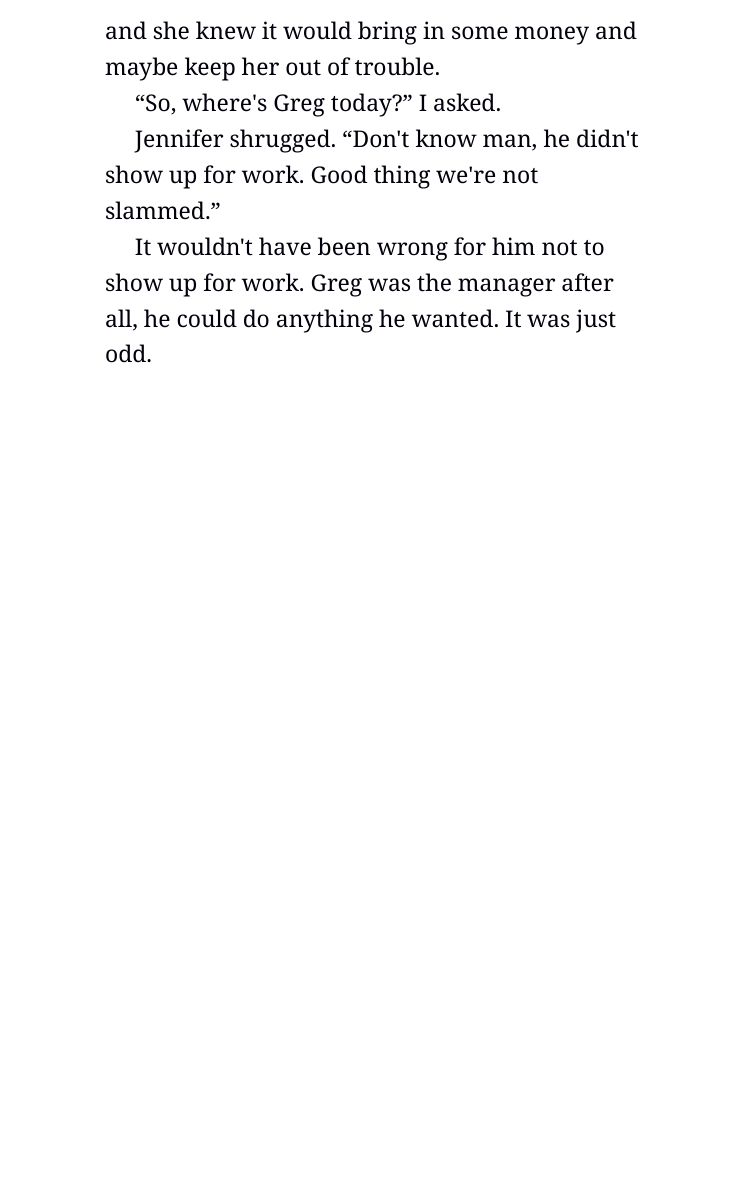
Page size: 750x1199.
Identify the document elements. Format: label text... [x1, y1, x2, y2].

text Jennifer shrugged. “Don't know man, he didn't show up for work. Good thing we're not slammed.” [105, 123, 645, 226]
text “So, where's Greg today?” I asked. [105, 87, 645, 118]
text It wouldn't have been wrong for him not to show up for work. Greg was the manager after all, he could do anything he wanted. It was just odd. [105, 231, 645, 370]
text and she knew it would bring in some money and maybe keep her out of trouble. [105, 15, 645, 82]
